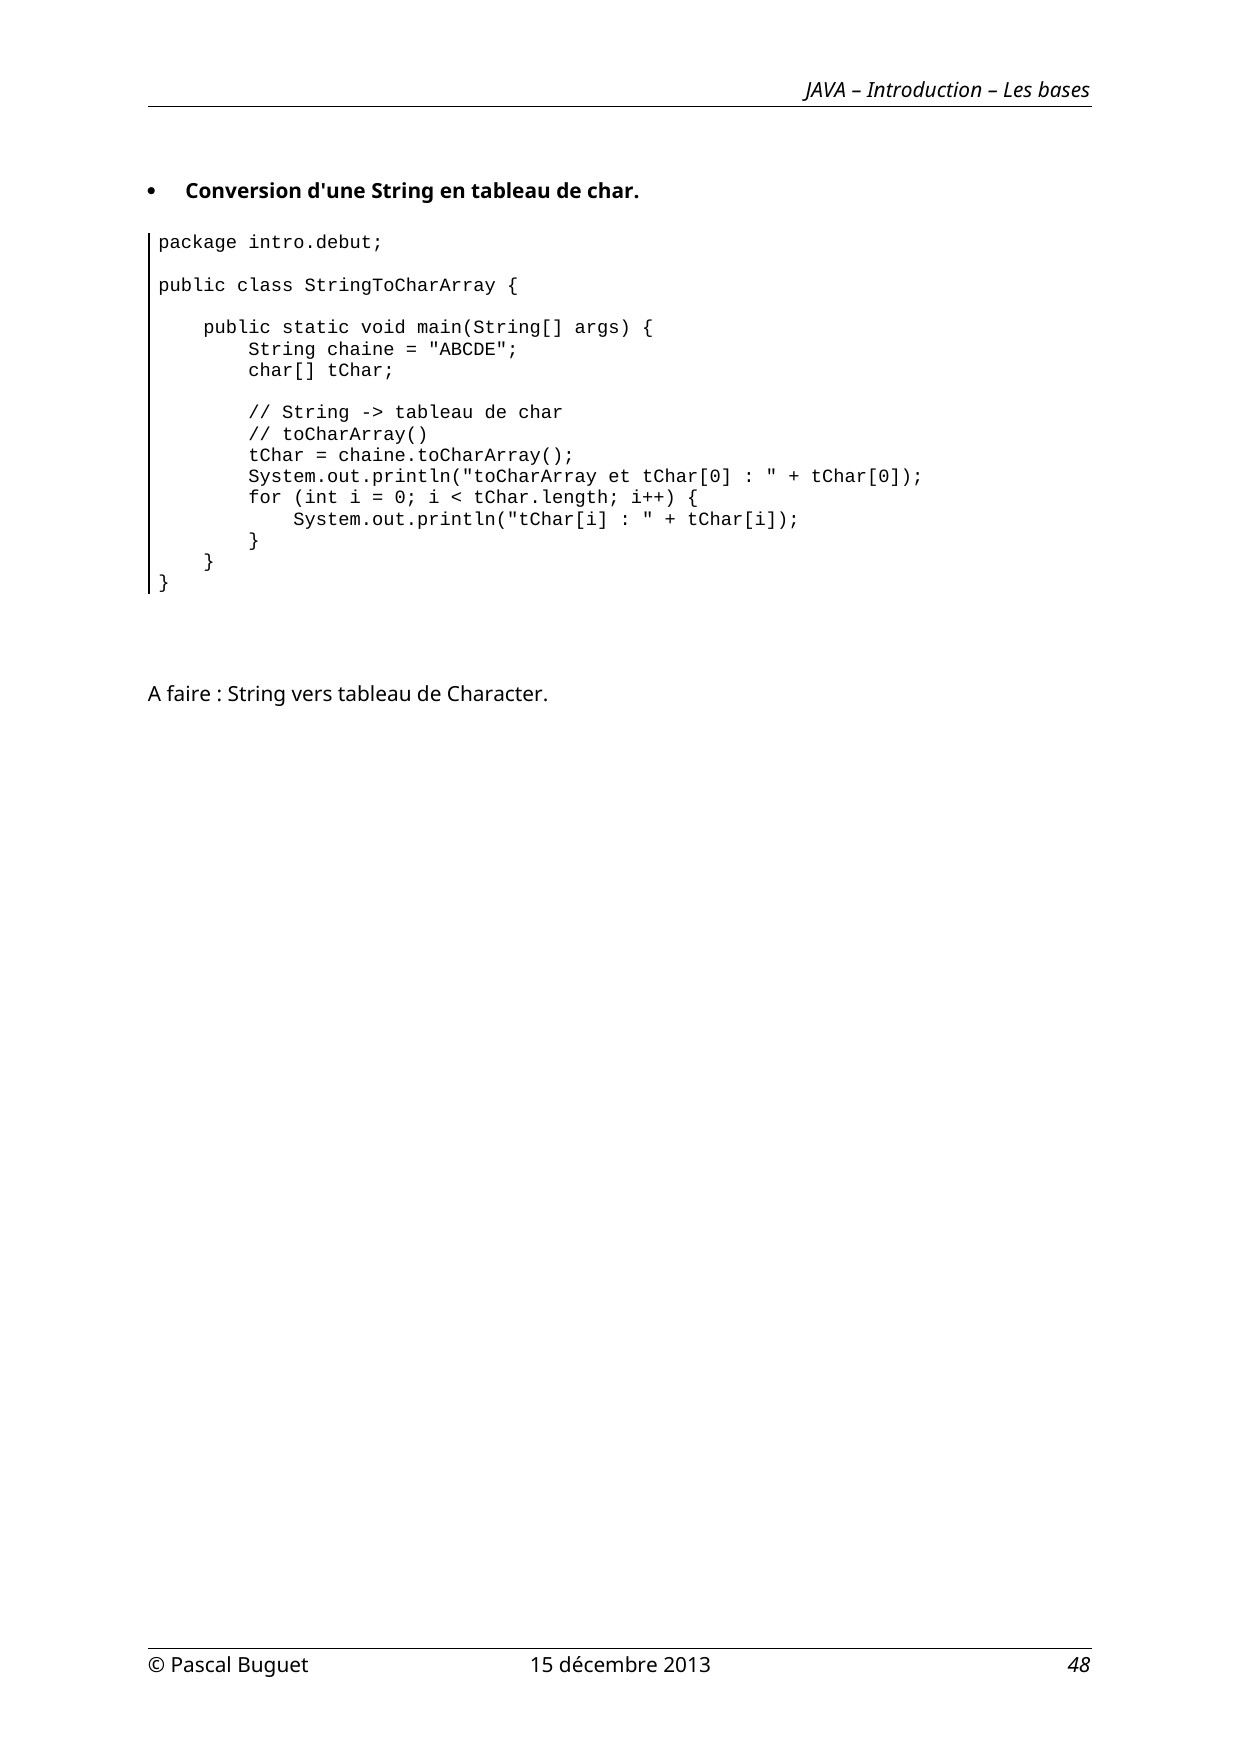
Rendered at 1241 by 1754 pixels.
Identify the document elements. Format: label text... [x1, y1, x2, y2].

text // String -> tableau de char [150, 403, 1092, 424]
text public class StringToCharArray { [150, 276, 1092, 297]
text public static void main(String[] args) { [150, 318, 1092, 339]
list Conversion d'une String en tableau de char. [148, 176, 1092, 204]
text // toCharArray() [150, 424, 1092, 446]
text } [150, 531, 1092, 552]
text String chaine = "ABCDE"; [150, 339, 1092, 361]
text tChar = chaine.toCharArray(); [150, 446, 1092, 467]
text } [150, 573, 1092, 594]
text A faire : String vers tableau de Character. [148, 679, 1092, 708]
text for (int i = 0; i < tChar.length; i++) { [150, 488, 1092, 509]
text System.out.println("toCharArray et tChar[0] : " + tChar[0]); [150, 467, 1092, 488]
text } [150, 552, 1092, 573]
text System.out.println("tChar[i] : " + tChar[i]); [150, 509, 1092, 531]
text char[] tChar; [150, 361, 1092, 382]
text package intro.debut; [150, 233, 1092, 254]
